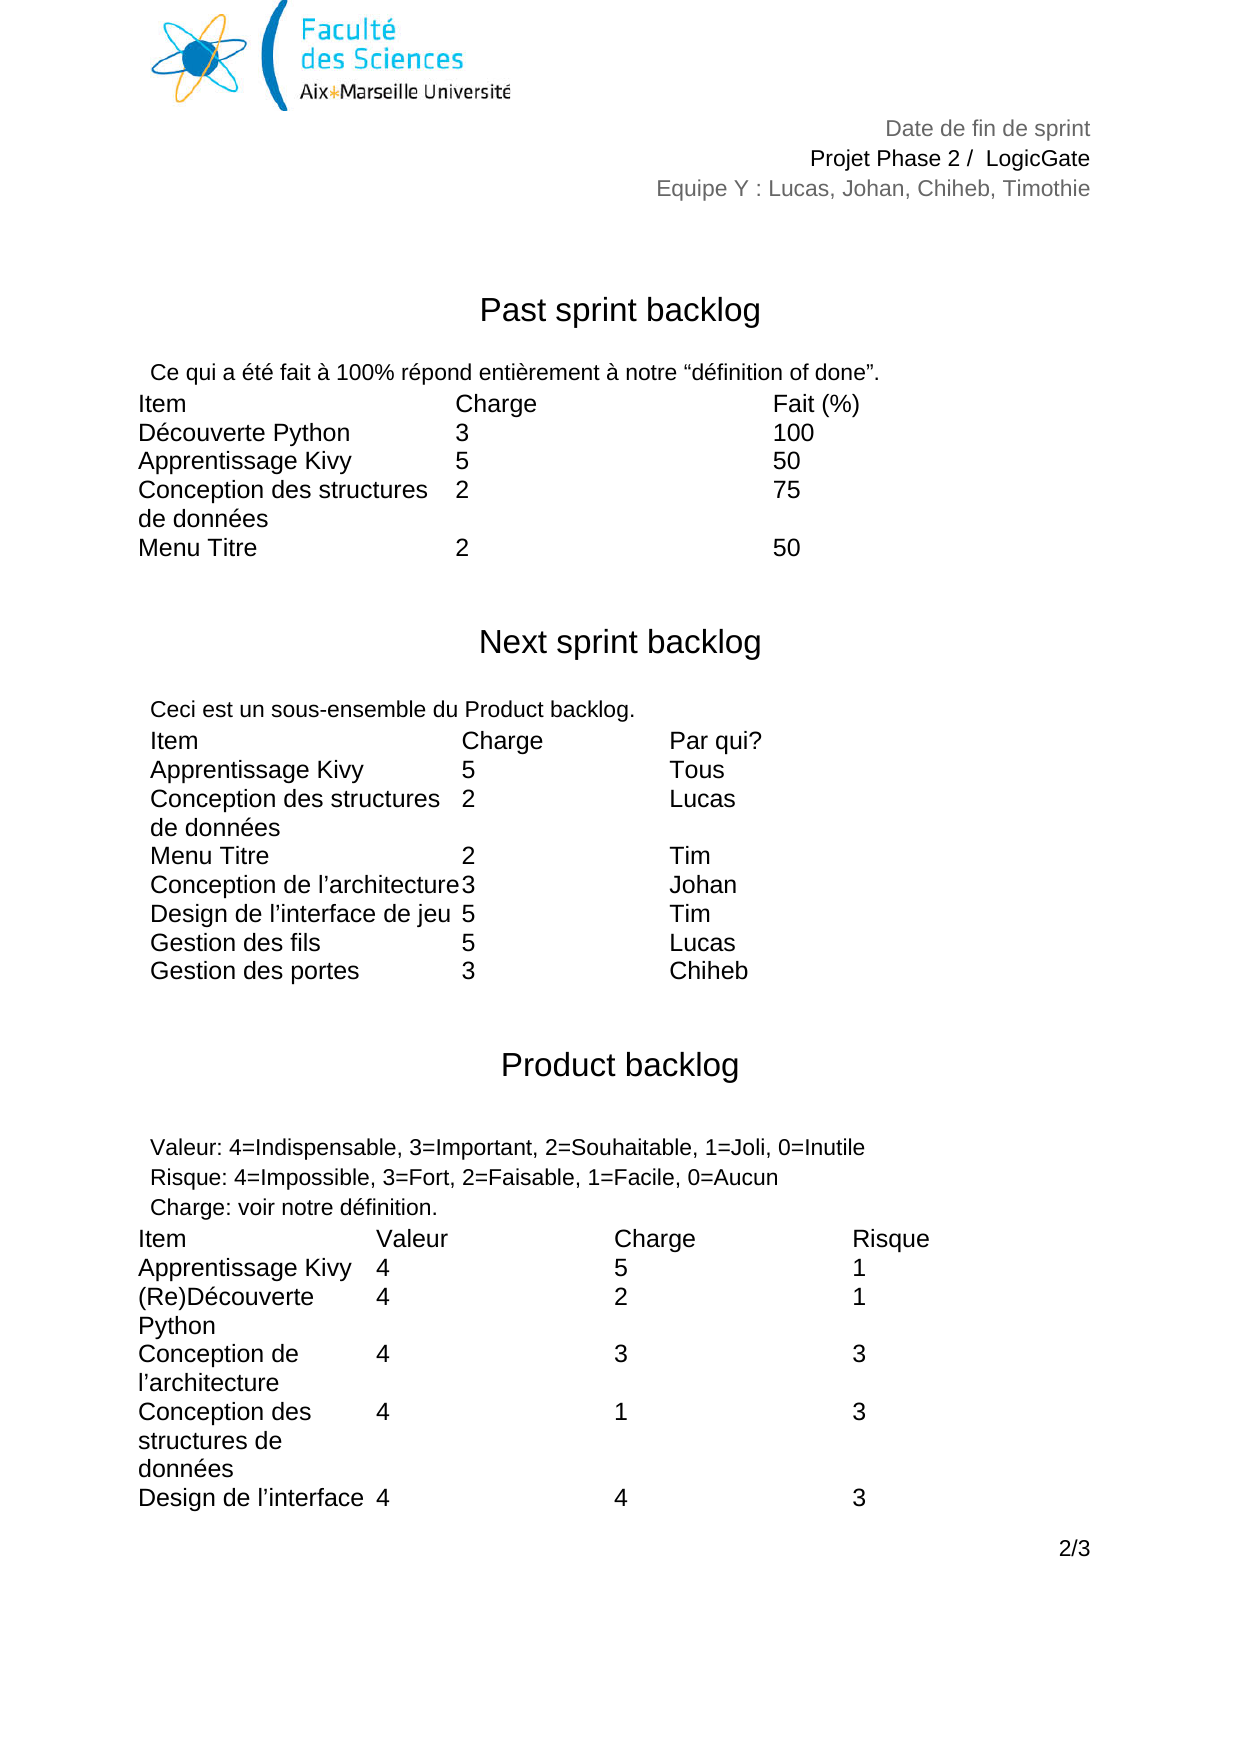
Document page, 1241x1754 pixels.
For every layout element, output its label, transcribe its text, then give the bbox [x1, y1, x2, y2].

table_cell Tim [669, 899, 1084, 927]
text Ceci est un sous-ensemble du Product backlog. [150, 696, 1090, 722]
table_cell 3 [461, 870, 669, 899]
table_cell 2 [461, 784, 669, 841]
table_header Par qui? [669, 726, 1084, 755]
table_cell 1 [852, 1253, 1090, 1282]
table_cell 2 [461, 841, 669, 870]
text Product backlog [150, 1045, 1090, 1084]
picture [150, 0, 511, 111]
table_cell (Re)Découverte Python [138, 1282, 376, 1339]
table_cell Conception des structures de données [138, 475, 455, 532]
table_header Item [138, 1224, 376, 1253]
table_header Charge [461, 726, 669, 755]
table_cell 4 [376, 1483, 614, 1512]
table_cell 5 [461, 928, 669, 956]
table_header Item [138, 389, 455, 417]
table_cell 100 [773, 418, 1090, 446]
table_cell Découverte Python [138, 418, 455, 446]
table_cell 4 [376, 1339, 614, 1397]
table_header Charge [455, 389, 773, 417]
table_cell Johan [669, 870, 1084, 899]
table_header Fait (%) [773, 389, 1090, 417]
table_cell 4 [614, 1483, 852, 1512]
table_cell 2 [455, 533, 773, 561]
table_cell 3 [852, 1397, 1090, 1483]
table_cell Menu Titre [150, 841, 461, 870]
table_cell 5 [614, 1253, 852, 1282]
table_cell 4 [376, 1253, 614, 1282]
table_cell Apprentissage Kivy [138, 446, 455, 475]
table_cell Conception des structures de données [150, 784, 461, 841]
text Next sprint backlog [150, 622, 1090, 660]
table_cell 50 [773, 533, 1090, 561]
table_cell 5 [461, 899, 669, 927]
table_cell Gestion des portes [150, 956, 461, 985]
table_cell Lucas [669, 928, 1084, 956]
table_cell 1 [614, 1397, 852, 1483]
text Ce qui a été fait à 100% répond entièrement à notre “définition of done”. [150, 358, 1090, 385]
table_cell 2 [455, 475, 773, 532]
table_cell 3 [852, 1339, 1090, 1397]
table_cell Chiheb [669, 956, 1084, 985]
table_cell 2 [614, 1282, 852, 1339]
table_cell 75 [773, 475, 1090, 532]
table_cell Apprentissage Kivy [150, 755, 461, 784]
table_header Charge [614, 1224, 852, 1253]
table_cell 3 [852, 1483, 1090, 1512]
table_cell Design de l’interface [138, 1483, 376, 1512]
text Valeur: 4=Indispensable, 3=Important, 2=Souhaitable, 1=Joli, 0=Inutile [150, 1134, 1090, 1160]
table_cell 3 [455, 418, 773, 446]
table_cell Menu Titre [138, 533, 455, 561]
table_header Item [150, 726, 461, 755]
text Charge: voir notre définition. [150, 1194, 1090, 1221]
table_header Valeur [376, 1224, 614, 1253]
table_cell Apprentissage Kivy [138, 1253, 376, 1282]
table_cell 5 [461, 755, 669, 784]
text Past sprint backlog [150, 290, 1090, 328]
table_cell 3 [461, 956, 669, 985]
table_cell 5 [455, 446, 773, 475]
table_cell Tous [669, 755, 1084, 784]
table_cell 4 [376, 1397, 614, 1483]
table_cell Conception de l’architecture [150, 870, 461, 899]
table_cell 50 [773, 446, 1090, 475]
table_cell Conception de l’architecture [138, 1339, 376, 1397]
table_cell Conception des structures de données [138, 1397, 376, 1483]
table_cell Tim [669, 841, 1084, 870]
table_cell 4 [376, 1282, 614, 1339]
table_cell 3 [614, 1339, 852, 1397]
table_cell Lucas [669, 784, 1084, 841]
table_cell Gestion des fils [150, 928, 461, 956]
table_cell 1 [852, 1282, 1090, 1339]
text Risque: 4=Impossible, 3=Fort, 2=Faisable, 1=Facile, 0=Aucun [150, 1164, 1090, 1190]
table_cell Design de l’interface de jeu [150, 899, 461, 927]
table_header Risque [852, 1224, 1090, 1253]
